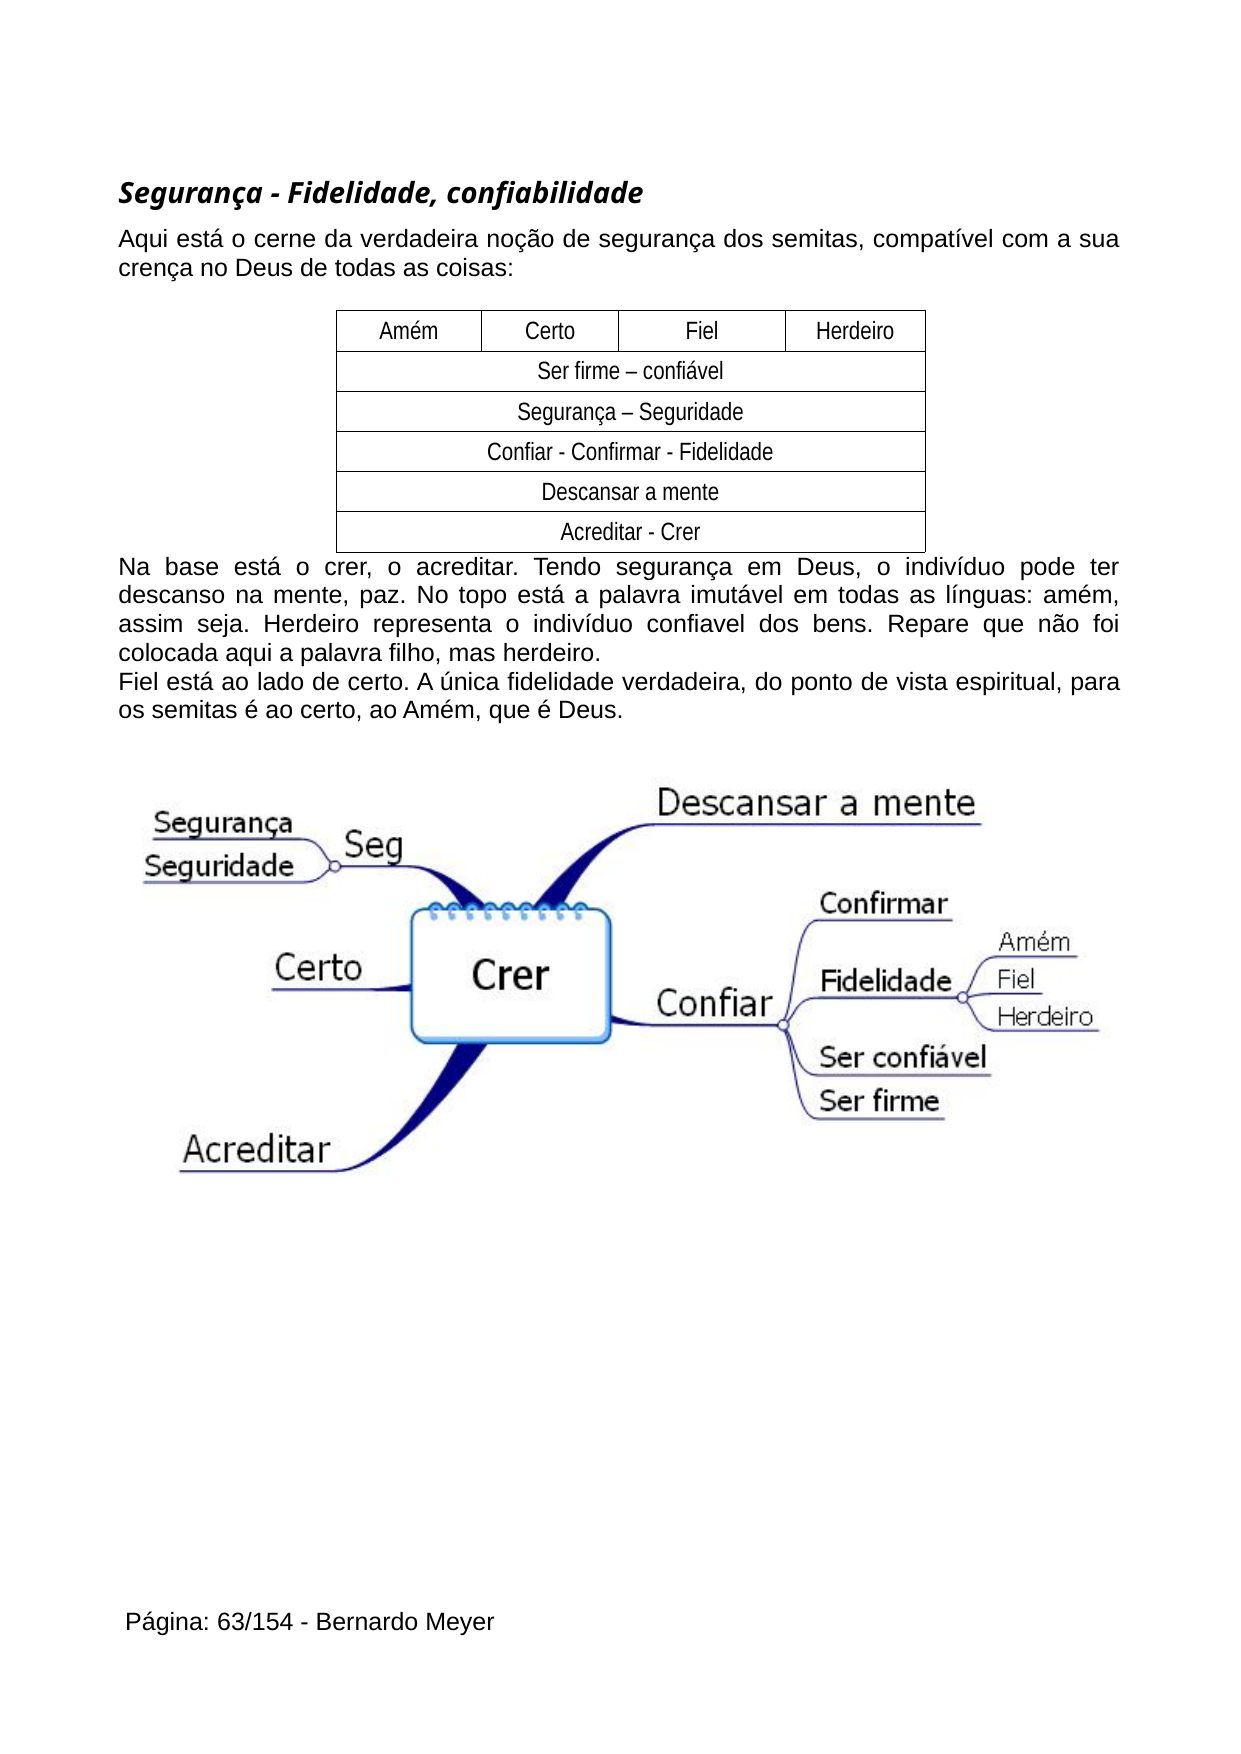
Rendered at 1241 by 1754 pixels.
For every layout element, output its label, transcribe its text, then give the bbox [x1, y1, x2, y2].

table_header Certo [482, 311, 618, 351]
table_header Amém [337, 311, 481, 351]
subtitle Segurança - Fidelidade, confiabilidade [118, 172, 1122, 212]
text Aqui está o cerne da verdadeira noção de segurança dos semitas, compatível com a sua crença no Deus de todas as coisas: [118, 224, 1122, 282]
table_cell Descansar a mente [337, 472, 925, 511]
picture [118, 752, 1122, 1197]
table_cell Ser firme – confiável [337, 352, 925, 391]
table_cell Confiar - Confirmar - Fidelidade [337, 432, 925, 471]
table_header Fiel [619, 311, 785, 351]
table_cell Segurança – Seguridade [337, 392, 925, 431]
text Fiel está ao lado de certo. A única fidelidade verdadeira, do ponto de vista espiritual, para os semitas é ao certo, ao Amém, que é Deus. [118, 667, 1122, 724]
table_cell Acreditar - Crer [337, 512, 925, 552]
text Na base está o crer, o acreditar. Tendo segurança em Deus, o indivíduo pode ter descanso na mente, paz. No topo está a palavra imutável em todas as línguas: amém, assim seja. Herdeiro representa o indivíduo confiavel dos bens. Repare que não foi colocada aqui a palavra filho, mas herdeiro. [118, 552, 1122, 667]
table_header Herdeiro [786, 311, 925, 351]
